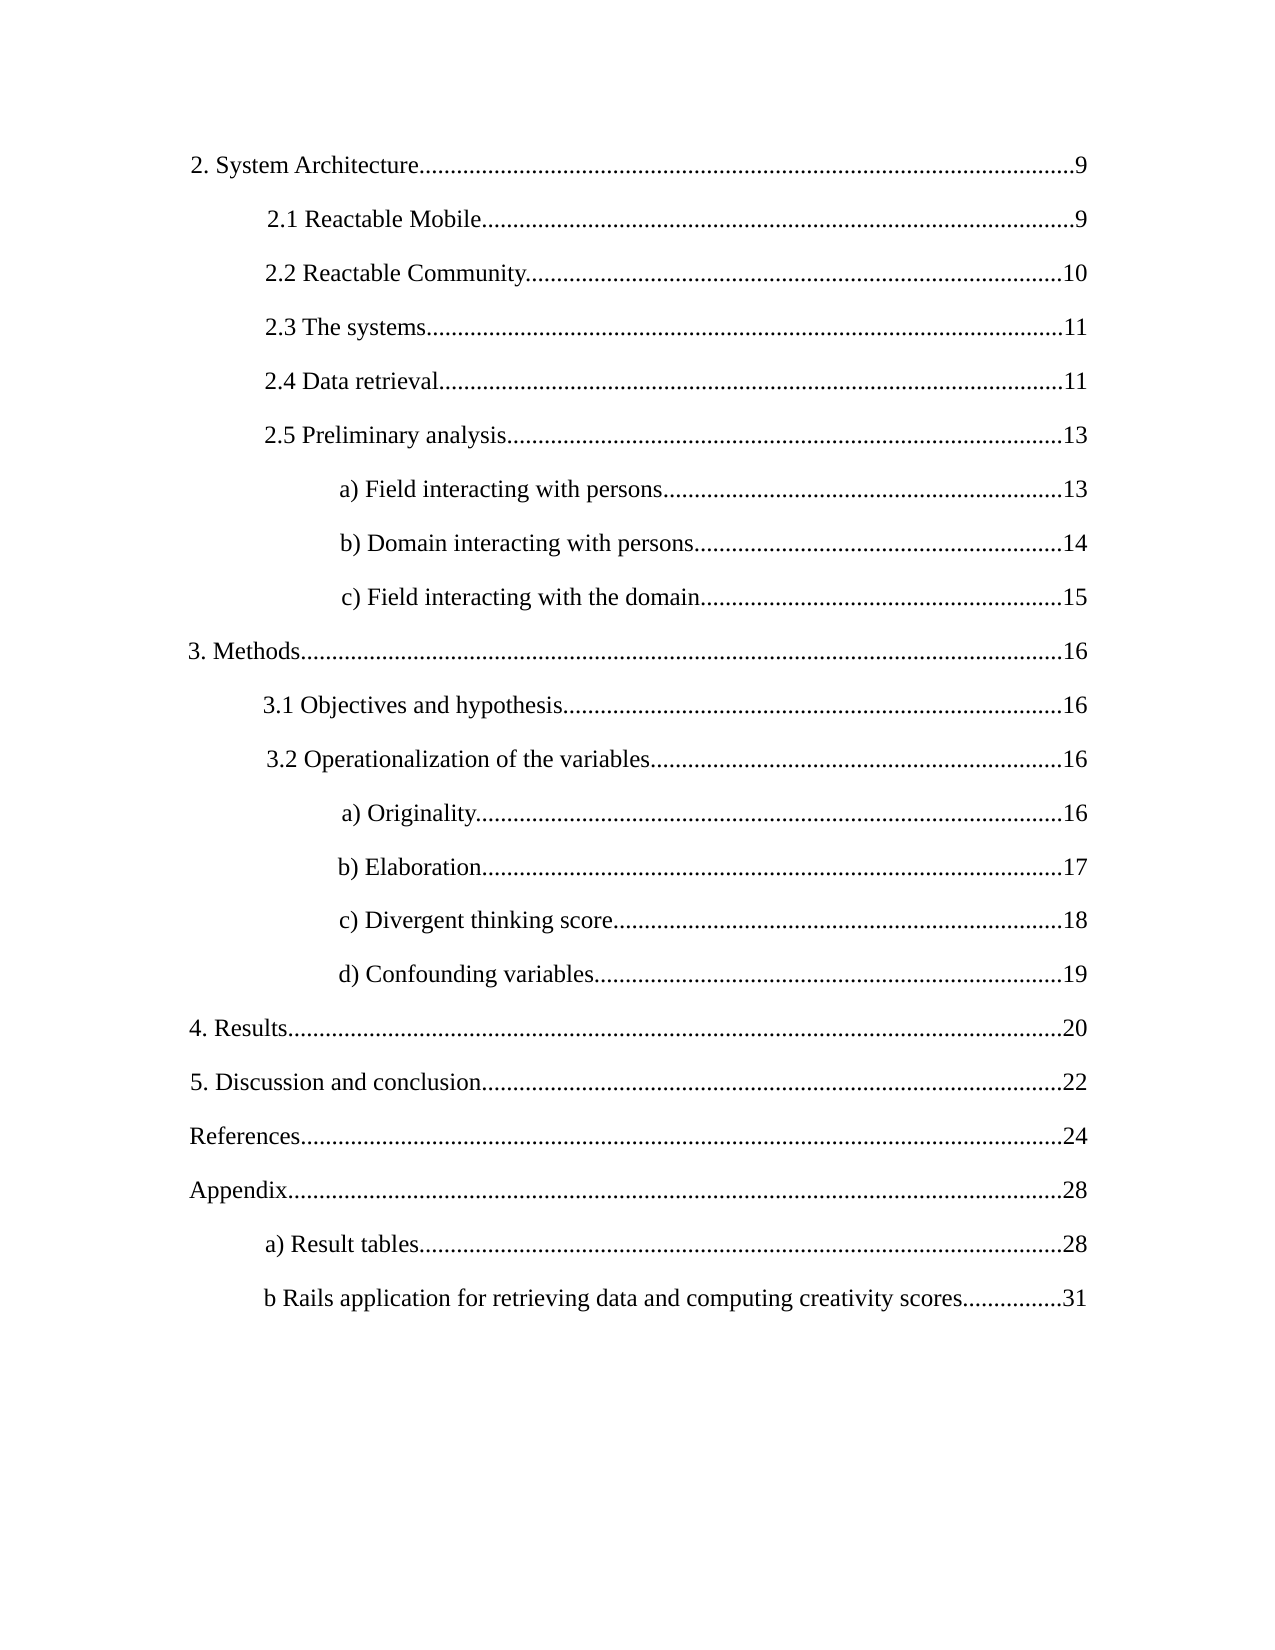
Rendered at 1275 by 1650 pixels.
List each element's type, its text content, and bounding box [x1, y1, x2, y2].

text b) Domain interacting with persons...........................................................14 [187, 528, 1087, 557]
text 2. System Architecture.........................................................................................................9 [187, 150, 1087, 179]
list Preliminary analysis.........................................................................................13 [262, 420, 1087, 449]
text d) Confounding variables...........................................................................19 [187, 959, 1087, 988]
text a) Originality..............................................................................................16 [187, 798, 1087, 827]
text 2.4 Data retrieval....................................................................................................11 [187, 366, 1087, 395]
text 5. Discussion and conclusion.............................................................................................22 [187, 1067, 1087, 1096]
text 3.1 Objectives and hypothesis................................................................................16 [187, 690, 1087, 719]
text b Rails application for retrieving data and computing creativity scores................31 [187, 1283, 1087, 1311]
text 2.3 The systems......................................................................................................11 [187, 312, 1087, 341]
text 3. Methods..........................................................................................................................16 [187, 636, 1087, 665]
text 2.1 Reactable Mobile...............................................................................................9 [187, 204, 1087, 233]
text References..........................................................................................................................24 [187, 1121, 1087, 1150]
text c) Field interacting with the domain..........................................................15 [187, 582, 1087, 611]
text b) Elaboration.............................................................................................17 [187, 852, 1087, 881]
text 4. Results............................................................................................................................20 [187, 1013, 1087, 1042]
text a) Result tables.......................................................................................................28 [187, 1229, 1087, 1257]
list Operationalization of the variables..................................................................16 [262, 744, 1087, 773]
text 2.2 Reactable Community......................................................................................10 [187, 258, 1087, 287]
text Appendix............................................................................................................................28 [187, 1175, 1087, 1204]
text a) Field interacting with persons................................................................13 [187, 474, 1087, 503]
text c) Divergent thinking score........................................................................18 [187, 906, 1087, 934]
